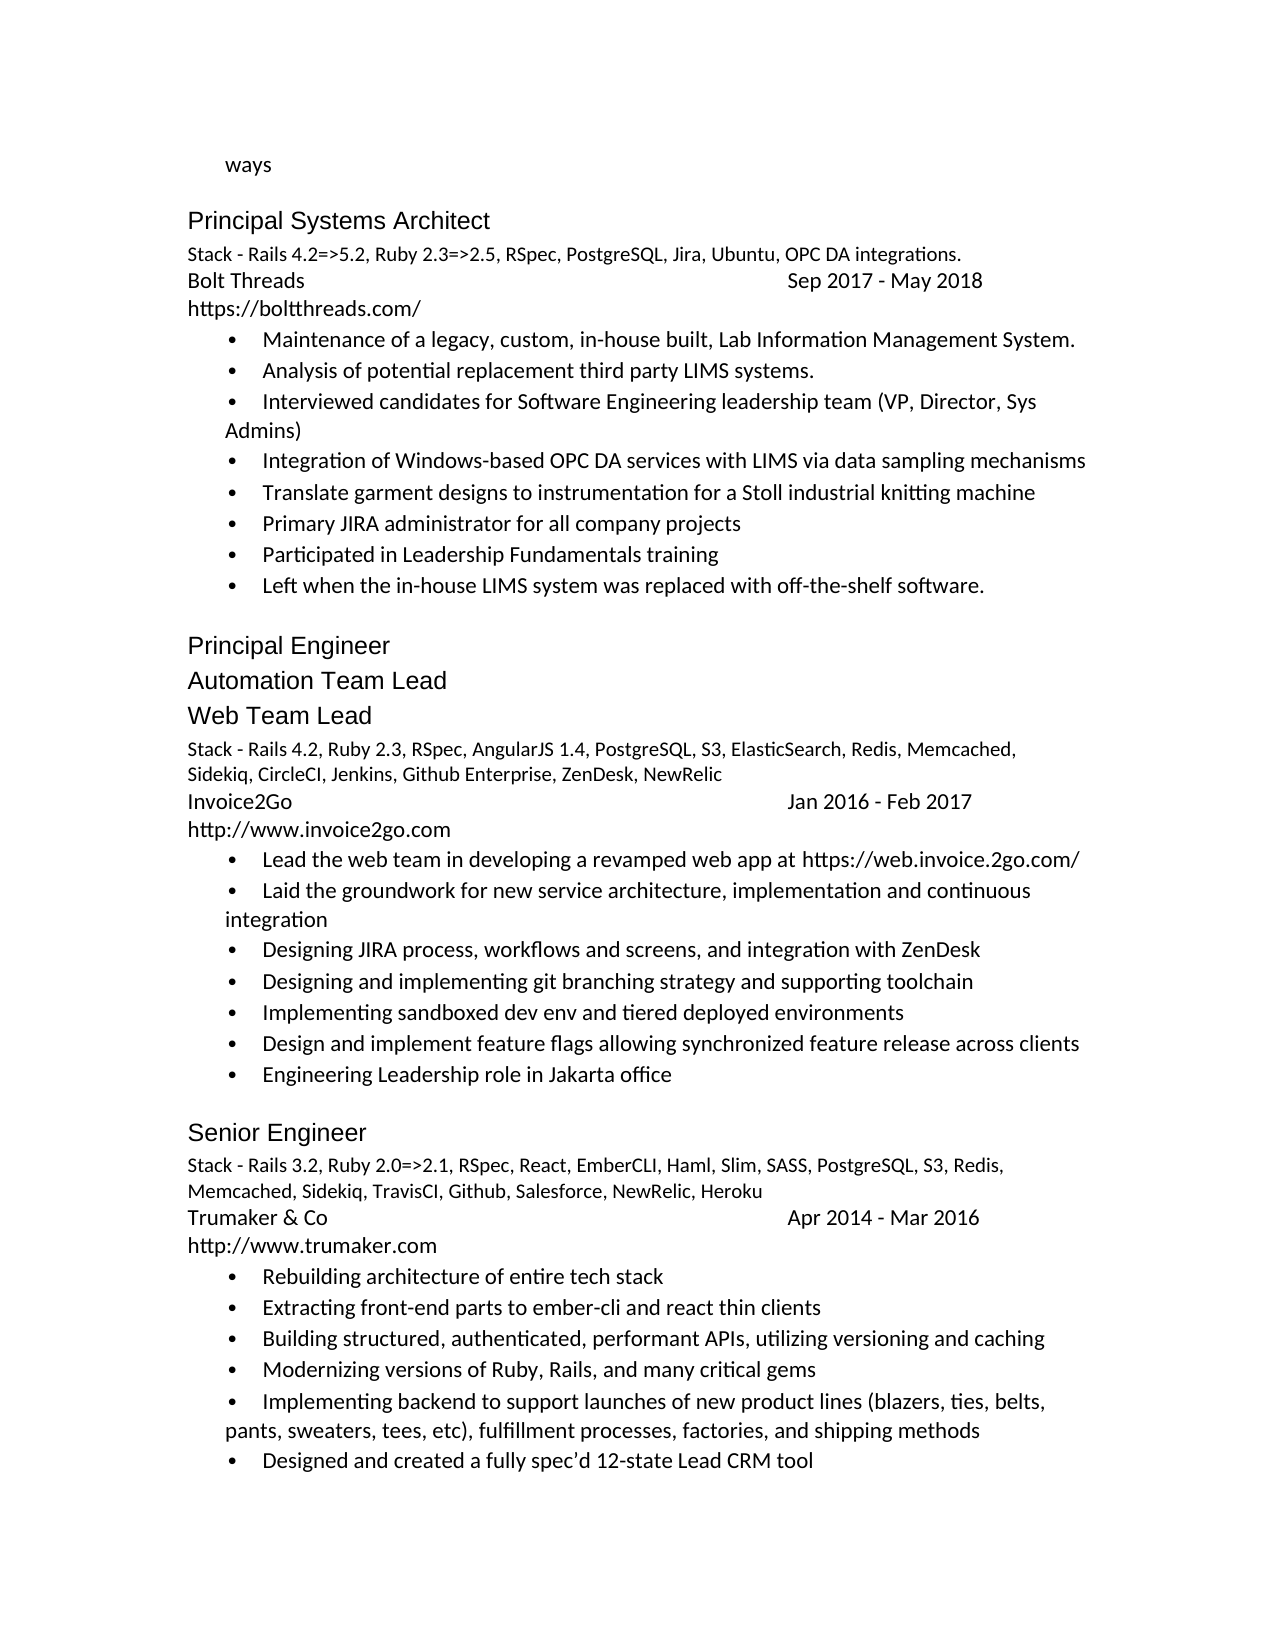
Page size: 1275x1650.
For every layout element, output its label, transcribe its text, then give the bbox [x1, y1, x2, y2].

text Bolt Threads Sep 2017 - May 2018 [187, 266, 1087, 294]
text Stack - Rails 4.2, Ruby 2.3, RSpec, AngularJS 1.4, PostgreSQL, S3, ElasticSearch, Redis, Memcached, Sidekiq, CircleCI, Jenkins, Github Enterprise, ZenDesk, NewRelic [187, 736, 1087, 787]
list Primary JIRA administrator for all company projects [225, 507, 1087, 538]
list Laid the groundwork for new service architecture, implementation and continuous integration [225, 874, 1087, 933]
subtitle Principal Systems Architect [187, 206, 1087, 235]
text https://boltthreads.com/ [187, 294, 1087, 322]
list Lead the web team in developing a revamped web app at https://web.invoice.2go.com/ [225, 843, 1087, 874]
list Engineering Leadership role in Jakarta office [225, 1058, 1087, 1090]
list Designed and created a fully spec’d 12-state Lead CRM tool [225, 1444, 1087, 1475]
text http://www.trumaker.com [187, 1232, 1087, 1259]
list Designing and implementing git branching strategy and supporting toolchain [225, 965, 1087, 996]
text Stack - Rails 3.2, Ruby 2.0=>2.1, RSpec, React, EmberCLI, Haml, Slim, SASS, PostgreSQL, S3, Redis, Memcached, Sidekiq, TravisCI, Github, Salesforce, NewRelic, Heroku [187, 1153, 1087, 1203]
list Extracting front-end parts to ember-cli and react thin clients [225, 1291, 1087, 1322]
list Rebuilding architecture of entire tech stack [225, 1259, 1087, 1291]
list Participated in Leadership Fundamentals training [225, 538, 1087, 569]
list Translate garment designs to instrumentation for a Stoll industrial knitting machine [225, 476, 1087, 507]
subtitle Senior Engineer [187, 1118, 1087, 1146]
text Invoice2Go Jan 2016 - Feb 2017 [187, 787, 1087, 815]
list Modernizing versions of Ruby, Rails, and many critical gems [225, 1353, 1087, 1384]
list Implementing backend to support launches of new product lines (blazers, ties, belts, pants, sweaters, tees, etc), fulfillment processes, factories, and shipping methods [225, 1384, 1087, 1444]
text http://www.invoice2go.com [187, 815, 1087, 843]
list Integration of Windows-based OPC DA services with LIMS via data sampling mechanisms [225, 444, 1087, 476]
list Building structured, authenticated, performant APIs, utilizing versioning and caching [225, 1322, 1087, 1353]
list Designing JIRA process, workflows and screens, and integration with ZenDesk [225, 933, 1087, 965]
list Implementing sandboxed dev env and tiered deployed environments [225, 996, 1087, 1027]
list Maintenance of a legacy, custom, in-house built, Lab Information Management System. [225, 322, 1087, 354]
subtitle Web Team Lead [187, 701, 1087, 730]
text Stack - Rails 4.2=>5.2, Ruby 2.3=>2.5, RSpec, PostgreSQL, Jira, Ubuntu, OPC DA integrations. [187, 241, 1087, 266]
list ways [225, 150, 1087, 178]
subtitle Principal Engineer [187, 631, 1087, 660]
list Interviewed candidates for Software Engineering leadership team (VP, Director, Sys Admins) [225, 385, 1087, 444]
text Trumaker & Co Apr 2014 - Mar 2016 [187, 1203, 1087, 1232]
subtitle Automation Team Lead [187, 666, 1087, 695]
list Analysis of potential replacement third party LIMS systems. [225, 354, 1087, 385]
list Design and implement feature flags allowing synchronized feature release across clients [225, 1027, 1087, 1058]
list Left when the in-house LIMS system was replaced with off-the-shelf software. [225, 569, 1087, 601]
